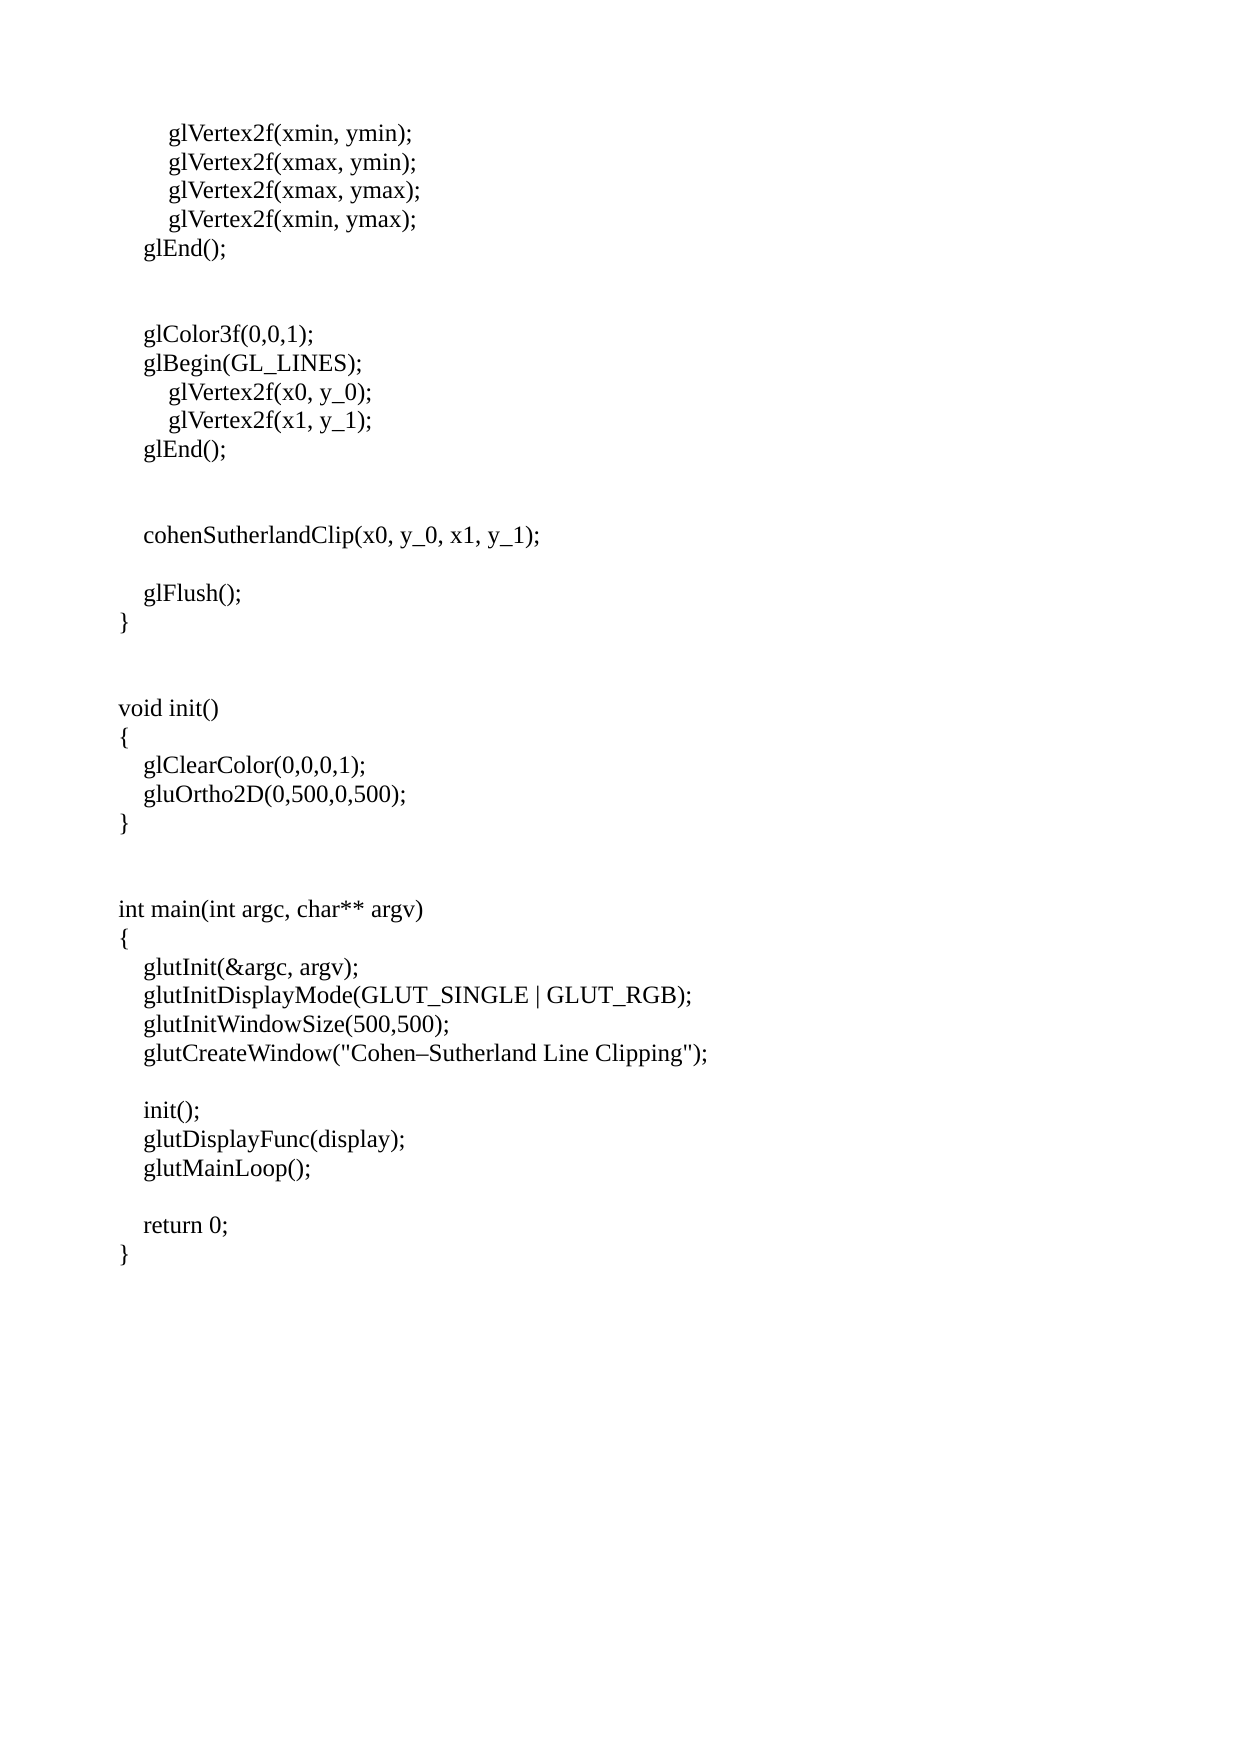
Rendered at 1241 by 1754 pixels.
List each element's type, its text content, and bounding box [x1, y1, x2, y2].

text gluOrtho2D(0,500,0,500); [118, 779, 1122, 808]
text init(); [118, 1096, 1122, 1124]
text glVertex2f(xmin, ymax); [118, 204, 1122, 233]
text glColor3f(0,0,1); [118, 319, 1122, 348]
text glutMainLoop(); [118, 1153, 1122, 1182]
text glVertex2f(x0, y_0); [118, 377, 1122, 406]
text glClearColor(0,0,0,1); [118, 751, 1122, 779]
text { [118, 923, 1122, 952]
text cohenSutherlandClip(x0, y_0, x1, y_1); [118, 521, 1122, 549]
text { [118, 722, 1122, 751]
text glVertex2f(xmin, ymin); [118, 118, 1122, 147]
text glEnd(); [118, 434, 1122, 463]
text glVertex2f(xmax, ymin); [118, 147, 1122, 176]
text glutDisplayFunc(display); [118, 1124, 1122, 1153]
text glFlush(); [118, 578, 1122, 607]
text int main(int argc, char** argv) [118, 894, 1122, 923]
text glutCreateWindow("Cohen–Sutherland Line Clipping"); [118, 1038, 1122, 1067]
text glutInitWindowSize(500,500); [118, 1009, 1122, 1038]
text return 0; [118, 1211, 1122, 1239]
text } [118, 808, 1122, 837]
text glVertex2f(xmax, ymax); [118, 176, 1122, 204]
text void init() [118, 693, 1122, 722]
text glVertex2f(x1, y_1); [118, 406, 1122, 434]
text glutInitDisplayMode(GLUT_SINGLE | GLUT_RGB); [118, 981, 1122, 1009]
text glBegin(GL_LINES); [118, 348, 1122, 377]
text glutInit(&argc, argv); [118, 952, 1122, 981]
text } [118, 607, 1122, 636]
text glEnd(); [118, 233, 1122, 262]
text } [118, 1239, 1122, 1268]
